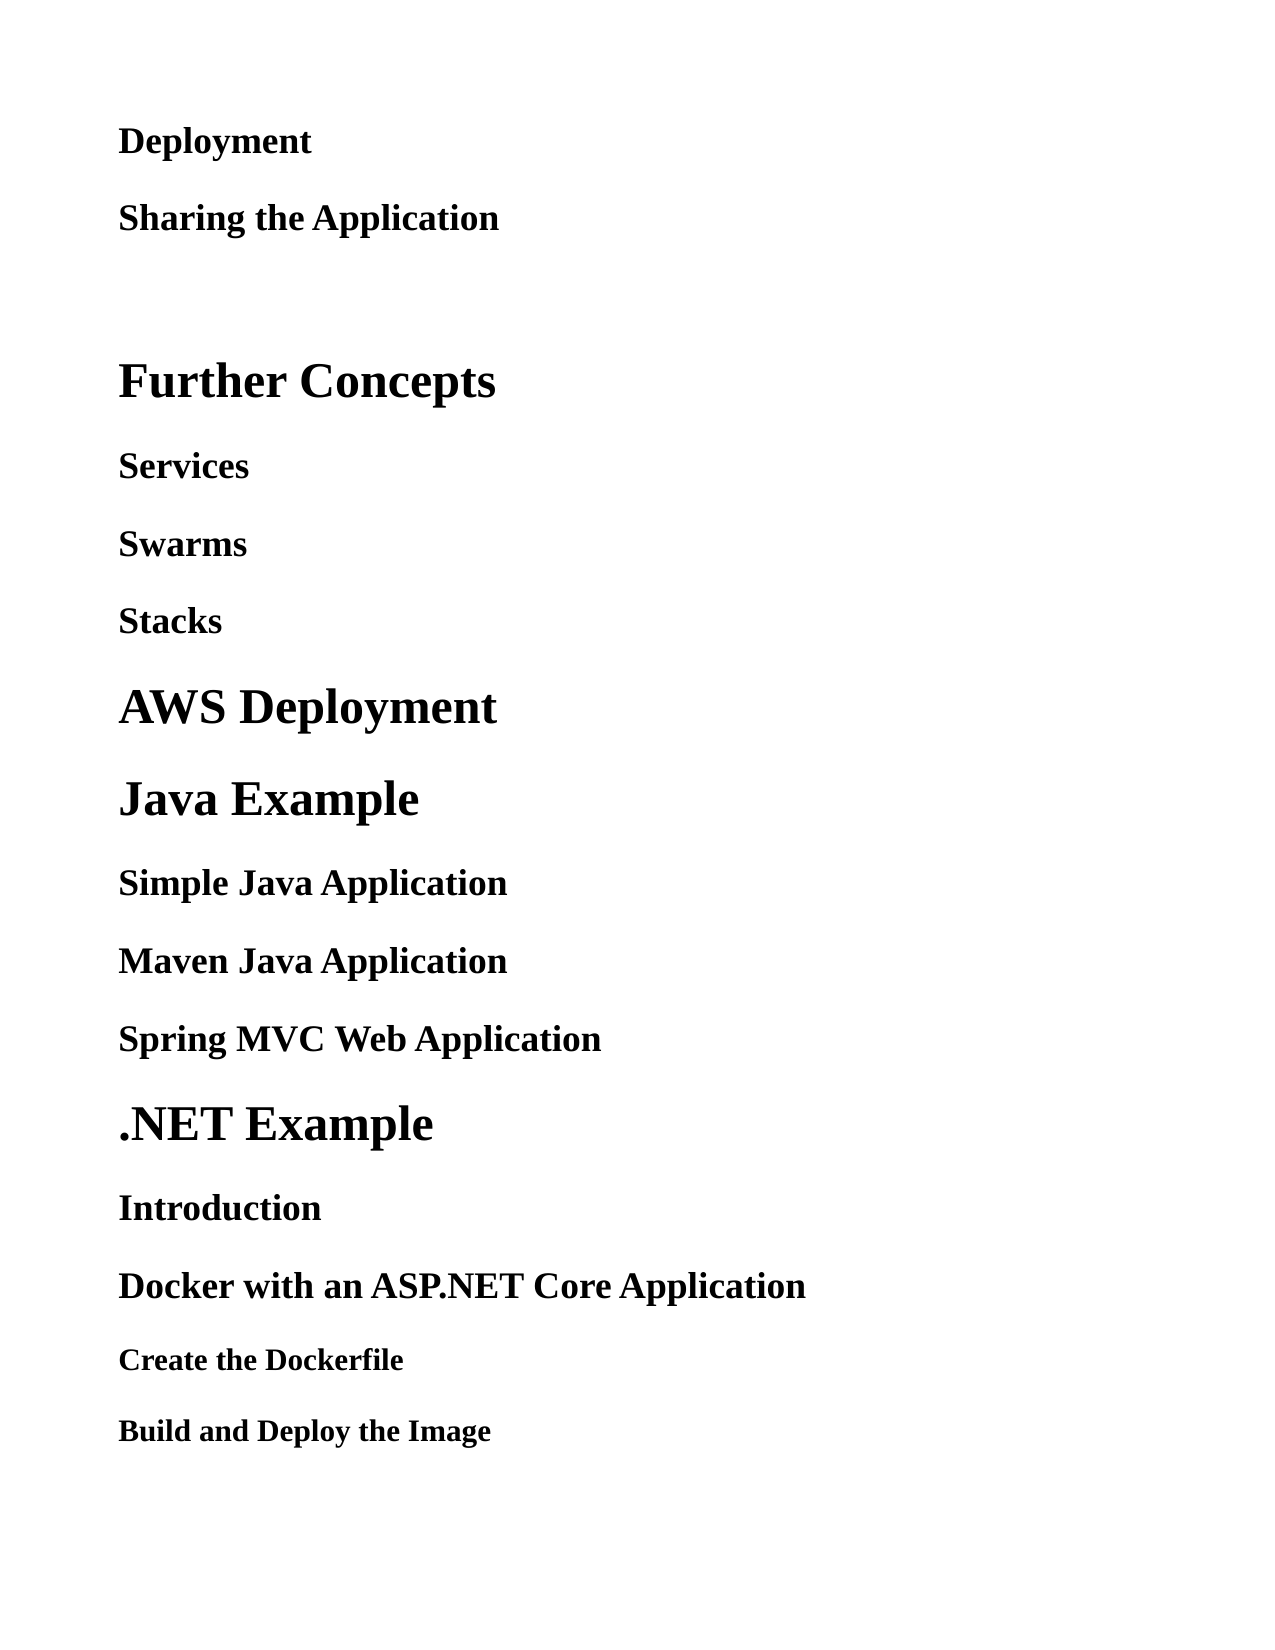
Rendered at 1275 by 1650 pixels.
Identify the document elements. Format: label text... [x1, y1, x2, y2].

subtitle Maven Java Application [118, 938, 1157, 981]
subtitle Stacks [118, 599, 1157, 642]
subtitle Docker with an ASP.NET Core Application [118, 1263, 1157, 1307]
subtitle Sharing the Application [118, 196, 1157, 239]
subtitle .NET Example [118, 1094, 1157, 1151]
subtitle Create the Dockerfile [118, 1341, 1157, 1377]
subtitle Deployment [118, 118, 1157, 161]
subtitle Introduction [118, 1186, 1157, 1229]
subtitle Services [118, 443, 1157, 486]
subtitle AWS Deployment [118, 676, 1157, 734]
subtitle Spring MVC Web Application [118, 1016, 1157, 1059]
subtitle Java Example [118, 768, 1157, 826]
subtitle Further Concepts [118, 351, 1157, 409]
subtitle Swarms [118, 521, 1157, 564]
subtitle Simple Java Application [118, 861, 1157, 904]
subtitle Build and Deploy the Image [118, 1412, 1157, 1448]
